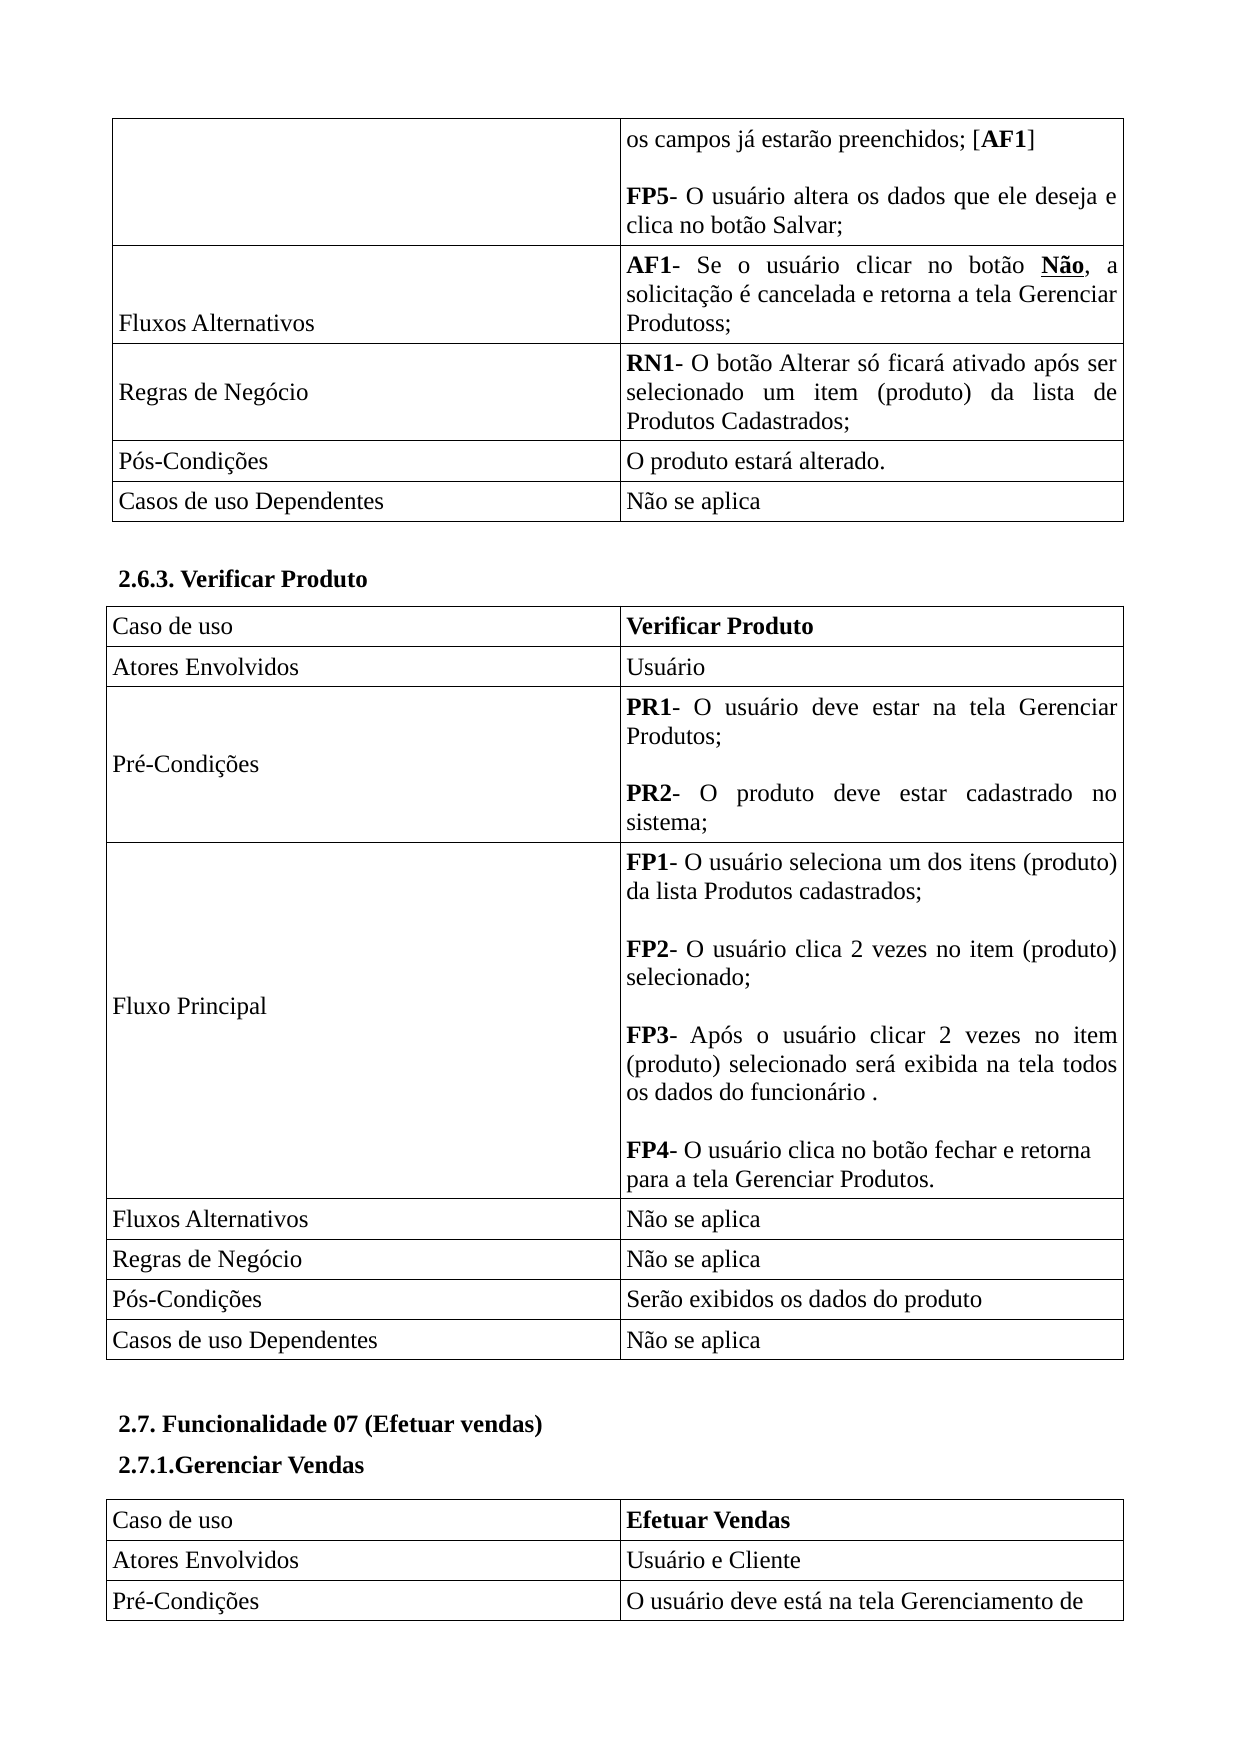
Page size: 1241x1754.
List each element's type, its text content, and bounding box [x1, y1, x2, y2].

table_cell Fluxo Principal [107, 843, 620, 1198]
table_cell Atores Envolvidos [107, 647, 620, 686]
table_cell FP1- O usuário seleciona um dos itens (produto) da lista Produtos cadastrados; FP2- O usuário clica 2 vezes no item (produto) selecionado; FP3- Após o usuário clicar 2 vezes no item (produto) selecionado será exibida na tela todos os dados do funcionário . FP4- O usuário clica no botão fechar e retorna para a tela Gerenciar Produtos. [621, 843, 1123, 1198]
table_header Caso de uso [107, 1500, 620, 1540]
table_cell Serão exibidos os dados do produto [621, 1280, 1123, 1319]
table_cell Fluxos Alternativos [107, 1199, 620, 1238]
table_cell Regras de Negócio [107, 1240, 620, 1279]
table_cell Pós-Condições [107, 1280, 620, 1319]
table_header Efetuar Vendas [621, 1500, 1123, 1540]
table_cell Pós-Condições [113, 441, 620, 481]
table_cell PR1- O usuário deve estar na tela Gerenciar Produtos; PR2- O produto deve estar cadastrado no sistema; [621, 687, 1123, 842]
table_cell Casos de uso Dependentes [107, 1320, 620, 1359]
table_cell Fluxos Alternativos [113, 246, 620, 342]
text 2.7.1.Gerenciar Vendas [118, 1450, 1122, 1479]
table_cell Casos de uso Dependentes [113, 482, 620, 521]
table_cell Não se aplica [621, 482, 1123, 521]
table_cell Não se aplica [621, 1320, 1123, 1359]
table_header Verificar Produto [621, 607, 1123, 646]
table_header Caso de uso [107, 607, 620, 646]
table_cell Atores Envolvidos [107, 1541, 620, 1580]
table_cell RN1- O botão Alterar só ficará ativado após ser selecionado um item (produto) da lista de Produtos Cadastrados; [621, 344, 1123, 440]
table_cell Não se aplica [621, 1240, 1123, 1279]
table_cell AF1- Se o usuário clicar no botão Não, a solicitação é cancelada e retorna a tela Gerenciar Produtoss; [621, 246, 1123, 342]
table_cell Pré-Condições [107, 1581, 620, 1620]
table_cell [113, 119, 620, 245]
subtitle 2.7. Funcionalidade 07 (Efetuar vendas) [118, 1409, 1122, 1438]
subtitle 2.6.3. Verificar Produto [118, 564, 1122, 593]
table_cell O produto estará alterado. [621, 441, 1123, 481]
table_cell Pré-Condições [107, 687, 620, 842]
table_cell Usuário e Cliente [621, 1541, 1123, 1580]
table_cell os campos já estarão preenchidos; [AF1] FP5- O usuário altera os dados que ele deseja e clica no botão Salvar; [621, 119, 1123, 245]
table_cell O usuário deve está na tela Gerenciamento de [621, 1581, 1123, 1620]
table_cell Usuário [621, 647, 1123, 686]
table_cell Não se aplica [621, 1199, 1123, 1238]
table_cell Regras de Negócio [113, 344, 620, 440]
